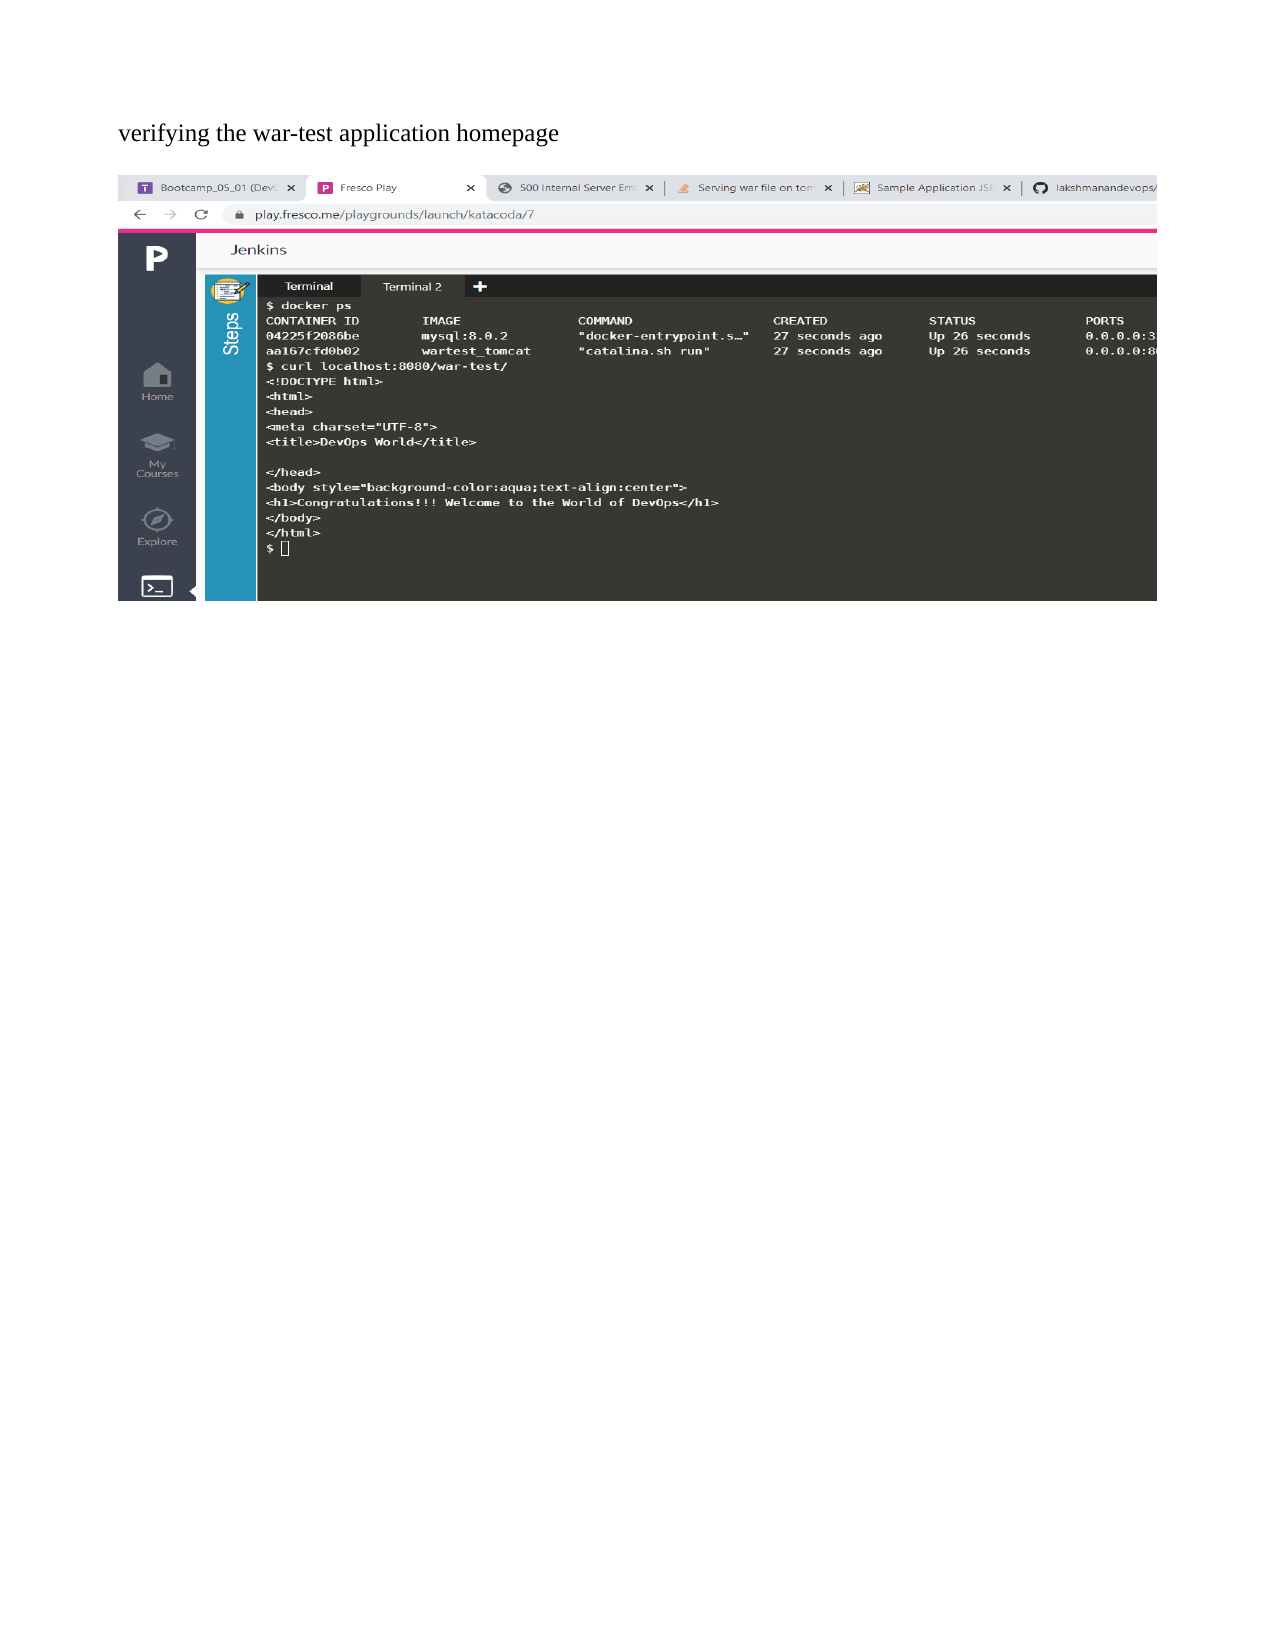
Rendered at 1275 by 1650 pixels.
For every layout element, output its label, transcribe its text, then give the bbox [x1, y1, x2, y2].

picture [118, 175, 1157, 601]
text verifying the war-test application homepage [118, 118, 1157, 147]
